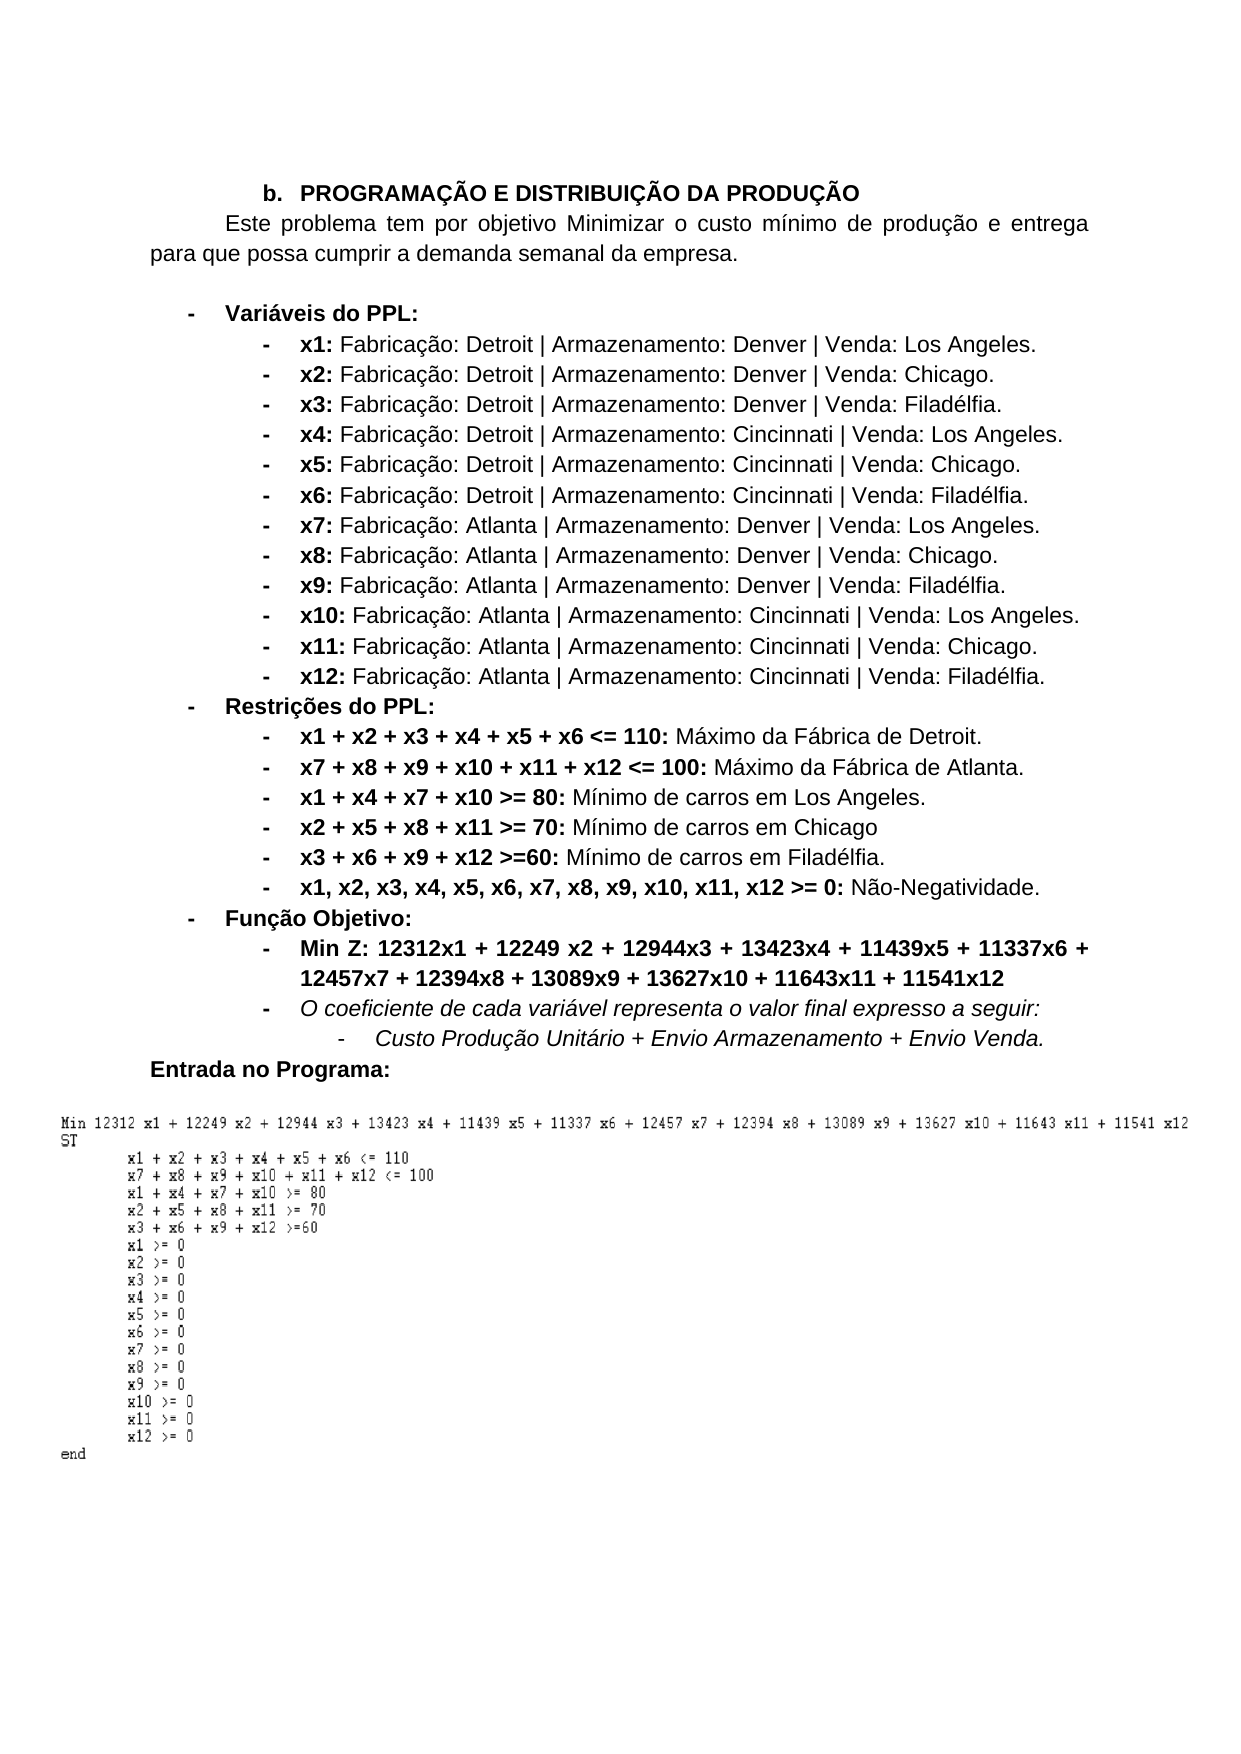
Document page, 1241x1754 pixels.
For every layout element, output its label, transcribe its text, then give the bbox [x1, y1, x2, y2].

list x12: Fabricação: Atlanta | Armazenamento: Cincinnati | Venda: Filadélfia. [262, 663, 1090, 689]
list PROGRAMAÇÃO E DISTRIBUIÇÃO DA PRODUÇÃO [262, 179, 1090, 206]
list x11: Fabricação: Atlanta | Armazenamento: Cincinnati | Venda: Chicago. [262, 633, 1090, 659]
list x3: Fabricação: Detroit | Armazenamento: Denver | Venda: Filadélfia. [262, 391, 1090, 417]
text Entrada no Programa: [150, 1056, 1090, 1082]
list x1: Fabricação: Detroit | Armazenamento: Denver | Venda: Los Angeles. [262, 331, 1090, 357]
list x3 + x6 + x9 + x12 >=60: Mínimo de carros em Filadélfia. [262, 844, 1090, 870]
list x4: Fabricação: Detroit | Armazenamento: Cincinnati | Venda: Los Angeles. [262, 421, 1090, 447]
list Variáveis do PPL: [187, 300, 1090, 327]
list x2: Fabricação: Detroit | Armazenamento: Denver | Venda: Chicago. [262, 361, 1090, 387]
list x10: Fabricação: Atlanta | Armazenamento: Cincinnati | Venda: Los Angeles. [262, 602, 1090, 629]
list x9: Fabricação: Atlanta | Armazenamento: Denver | Venda: Filadélfia. [262, 572, 1090, 598]
list Função Objetivo: [187, 904, 1090, 931]
list x6: Fabricação: Detroit | Armazenamento: Cincinnati | Venda: Filadélfia. [262, 482, 1090, 508]
list Custo Produção Unitário + Envio Armazenamento + Envio Venda. [337, 1025, 1090, 1052]
list x7: Fabricação: Atlanta | Armazenamento: Denver | Venda: Los Angeles. [262, 512, 1090, 538]
list O coeficiente de cada variável representa o valor final expresso a seguir: [262, 995, 1090, 1021]
list x1, x2, x3, x4, x5, x6, x7, x8, x9, x10, x11, x12 >= 0: Não-Negatividade. [262, 874, 1090, 901]
text Este problema tem por objetivo Minimizar o custo mínimo de produção e entrega para que possa cumprir a demanda semanal da empresa. [150, 210, 1090, 266]
list x8: Fabricação: Atlanta | Armazenamento: Denver | Venda: Chicago. [262, 542, 1090, 568]
list x1 + x4 + x7 + x10 >= 80: Mínimo de carros em Los Angeles. [262, 784, 1090, 810]
list x2 + x5 + x8 + x11 >= 70: Mínimo de carros em Chicago [262, 814, 1090, 840]
list x1 + x2 + x3 + x4 + x5 + x6 <= 110: Máximo da Fábrica de Detroit. [262, 723, 1090, 749]
list x5: Fabricação: Detroit | Armazenamento: Cincinnati | Venda: Chicago. [262, 451, 1090, 478]
picture [61, 1116, 1192, 1462]
list Restrições do PPL: [187, 693, 1090, 719]
list Min Z: 12312x1 + 12249 x2 + 12944x3 + 13423x4 + 11439x5 + 11337x6 + 12457x7 + 12394x8 + 13089x9 + 13627x10 + 11643x11 + 11541x12 [262, 935, 1090, 991]
list x7 + x8 + x9 + x10 + x11 + x12 <= 100: Máximo da Fábrica de Atlanta. [262, 753, 1090, 780]
